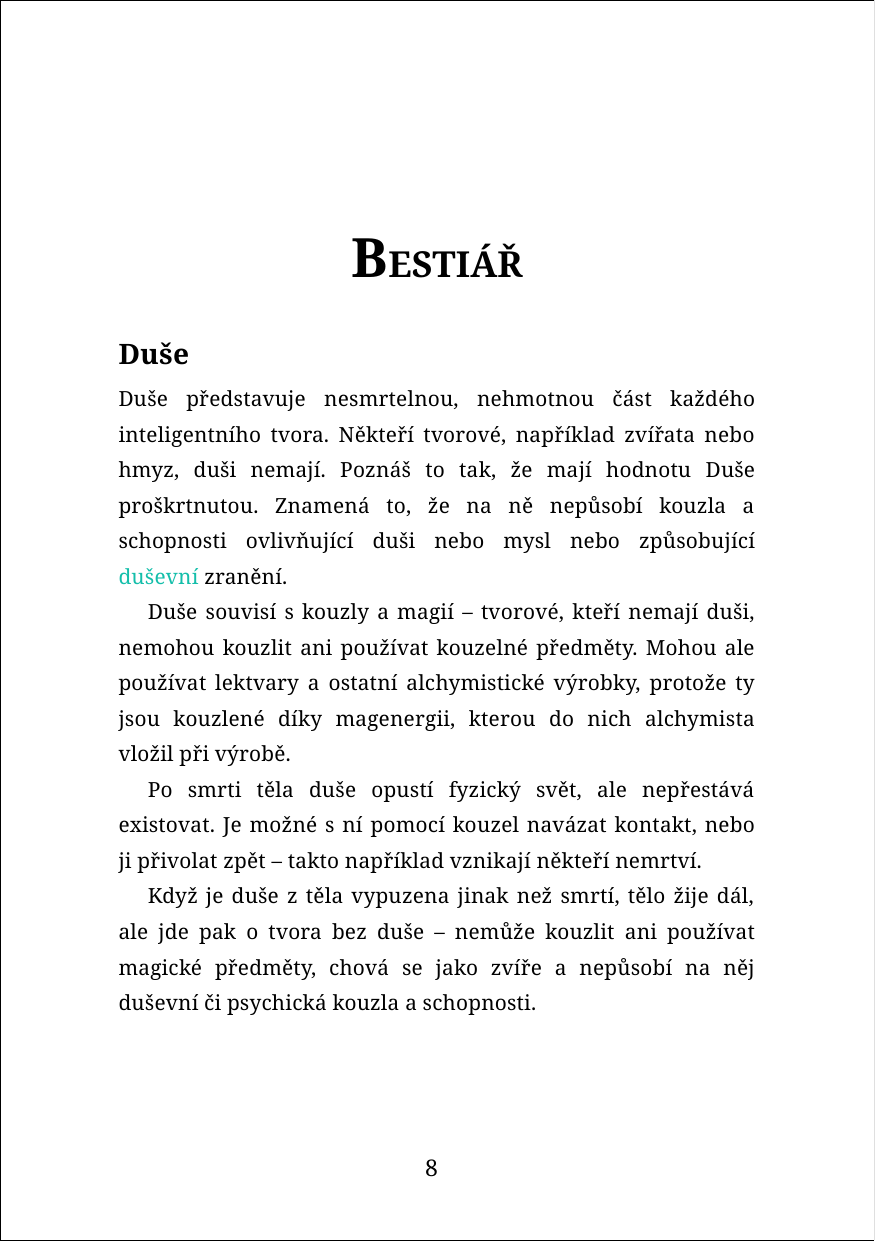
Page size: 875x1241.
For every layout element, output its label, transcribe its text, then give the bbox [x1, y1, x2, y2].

subtitle Bestiář [118, 219, 756, 293]
subtitle Duše [118, 334, 756, 372]
text Duše představuje nesmrtelnou, nehmotnou část každého inteligentního tvora. Někteří tvorové, například zvířata nebo hmyz, duši nemají. Poznáš to tak, že mají hodnotu Duše proškrtnutou. Znamená to, že na ně nepůsobí kouzla a schopnosti ovlivňující duši nebo mysl nebo způsobující duševní zranění. Duše souvisí s kouzly a magií – tvorové, kteří nemají duši, nemohou kouzlit ani používat kouzelné předměty. Mohou ale používat lektvary a ostatní alchymistické výrobky, protože ty jsou kouzlené díky magenergii, kterou do nich alchymista vložil při výrobě. Po smrti těla duše opustí fyzický svět, ale nepřestává existovat. Je možné s ní pomocí kouzel navázat kontakt, nebo ji přivolat zpět – takto například vznikají někteří nemrtví. Když je duše z těla vypuzena jinak než smrtí, tělo žije dál, ale jde pak o tvora bez duše – nemůže kouzlit ani používat magické předměty, chová se jako zvíře a nepůsobí na něj duševní či psychická kouzla a schopnosti. [118, 384, 756, 1017]
